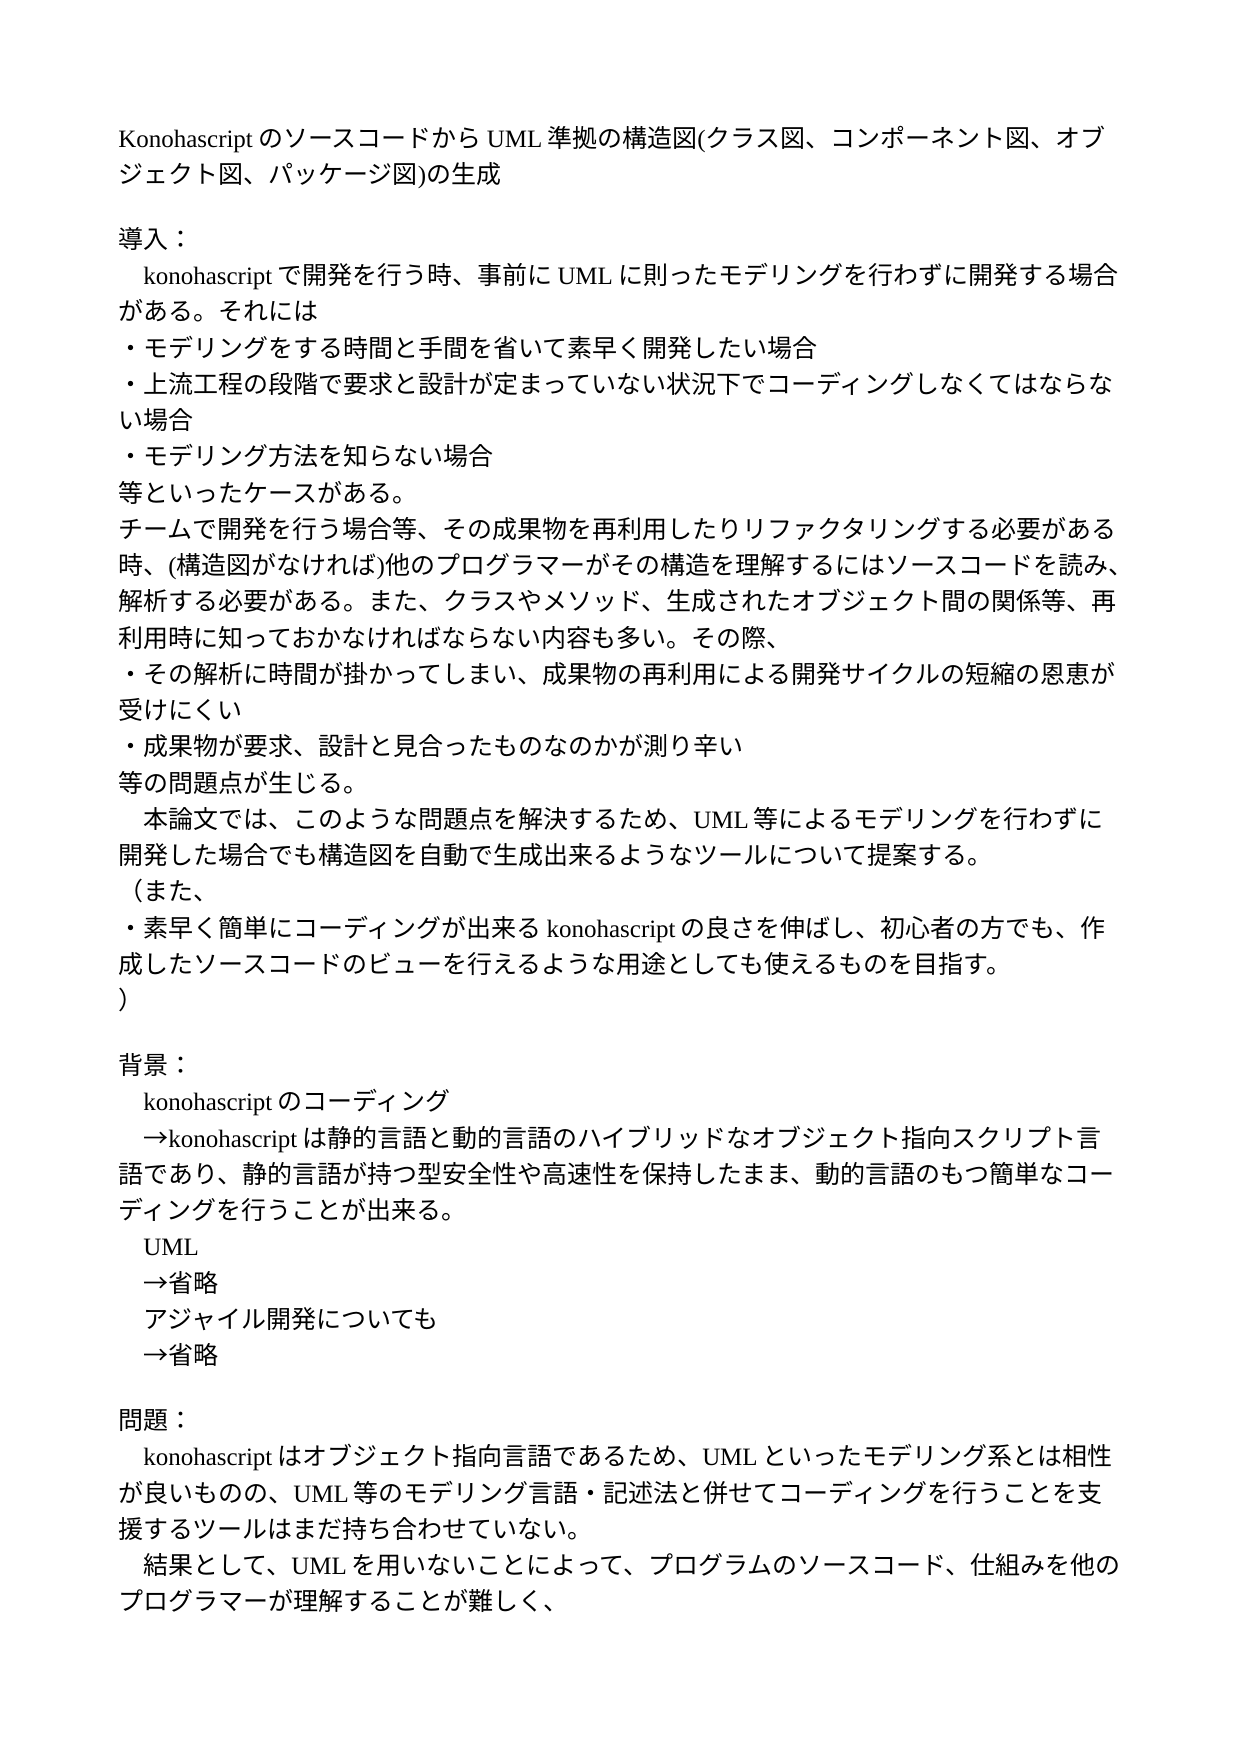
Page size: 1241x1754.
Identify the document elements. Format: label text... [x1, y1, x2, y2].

text 問題： [118, 1401, 1122, 1437]
text 等といったケースがある。 [118, 473, 1122, 509]
text 等の問題点が生じる。 [118, 763, 1122, 799]
text ・モデリングをする時間と手間を省いて素早く開発したい場合 [118, 328, 1122, 364]
text 背景： [118, 1046, 1122, 1082]
text ・成果物が要求、設計と見合ったものなのかが測り辛い [118, 727, 1122, 763]
text konohascriptのコーディング [118, 1082, 1122, 1118]
text （また、 [118, 872, 1122, 908]
text ・モデリング方法を知らない場合 [118, 437, 1122, 473]
text →省略 [118, 1336, 1122, 1372]
text ・素早く簡単にコーディングが出来るkonohascriptの良さを伸ばし、初心者の方でも、作成したソースコードのビューを行えるような用途としても使えるものを目指す。 [118, 908, 1122, 981]
text konohascriptで開発を行う時、事前にUMLに則ったモデリングを行わずに開発する場合がある。それには [118, 256, 1122, 328]
text アジャイル開発についても [118, 1299, 1122, 1336]
text KonohascriptのソースコードからUML準拠の構造図(クラス図、コンポーネント図、オブジェクト図、パッケージ図)の生成 [118, 118, 1122, 191]
text →konohascriptは静的言語と動的言語のハイブリッドなオブジェクト指向スクリプト言語であり、静的言語が持つ型安全性や高速性を保持したまま、動的言語のもつ簡単なコーディングを行うことが出来る。 [118, 1118, 1122, 1227]
text 導入： [118, 219, 1122, 256]
text ・その解析に時間が掛かってしまい、成果物の再利用による開発サイクルの短縮の恩恵が受けにくい [118, 654, 1122, 727]
text 本論文では、このような問題点を解決するため、UML等によるモデリングを行わずに開発した場合でも構造図を自動で生成出来るようなツールについて提案する。 [118, 799, 1122, 872]
text ・上流工程の段階で要求と設計が定まっていない状況下でコーディングしなくてはならない場合 [118, 364, 1122, 437]
text konohascriptはオブジェクト指向言語であるため、UMLといったモデリング系とは相性が良いものの、UML等のモデリング言語・記述法と併せてコーディングを行うことを支援するツールはまだ持ち合わせていない。 [118, 1437, 1122, 1546]
text チームで開発を行う場合等、その成果物を再利用したりリファクタリングする必要がある時、(構造図がなければ)他のプログラマーがその構造を理解するにはソースコードを読み、解析する必要がある。また、クラスやメソッド、生成されたオブジェクト間の関係等、再利用時に知っておかなければならない内容も多い。その際、 [118, 509, 1122, 654]
text UML [118, 1227, 1122, 1263]
text 結果として、UMLを用いないことによって、プログラムのソースコード、仕組みを他のプログラマーが理解することが難しく、 [118, 1546, 1122, 1618]
text →省略 [118, 1263, 1122, 1299]
text ） [118, 981, 1122, 1017]
